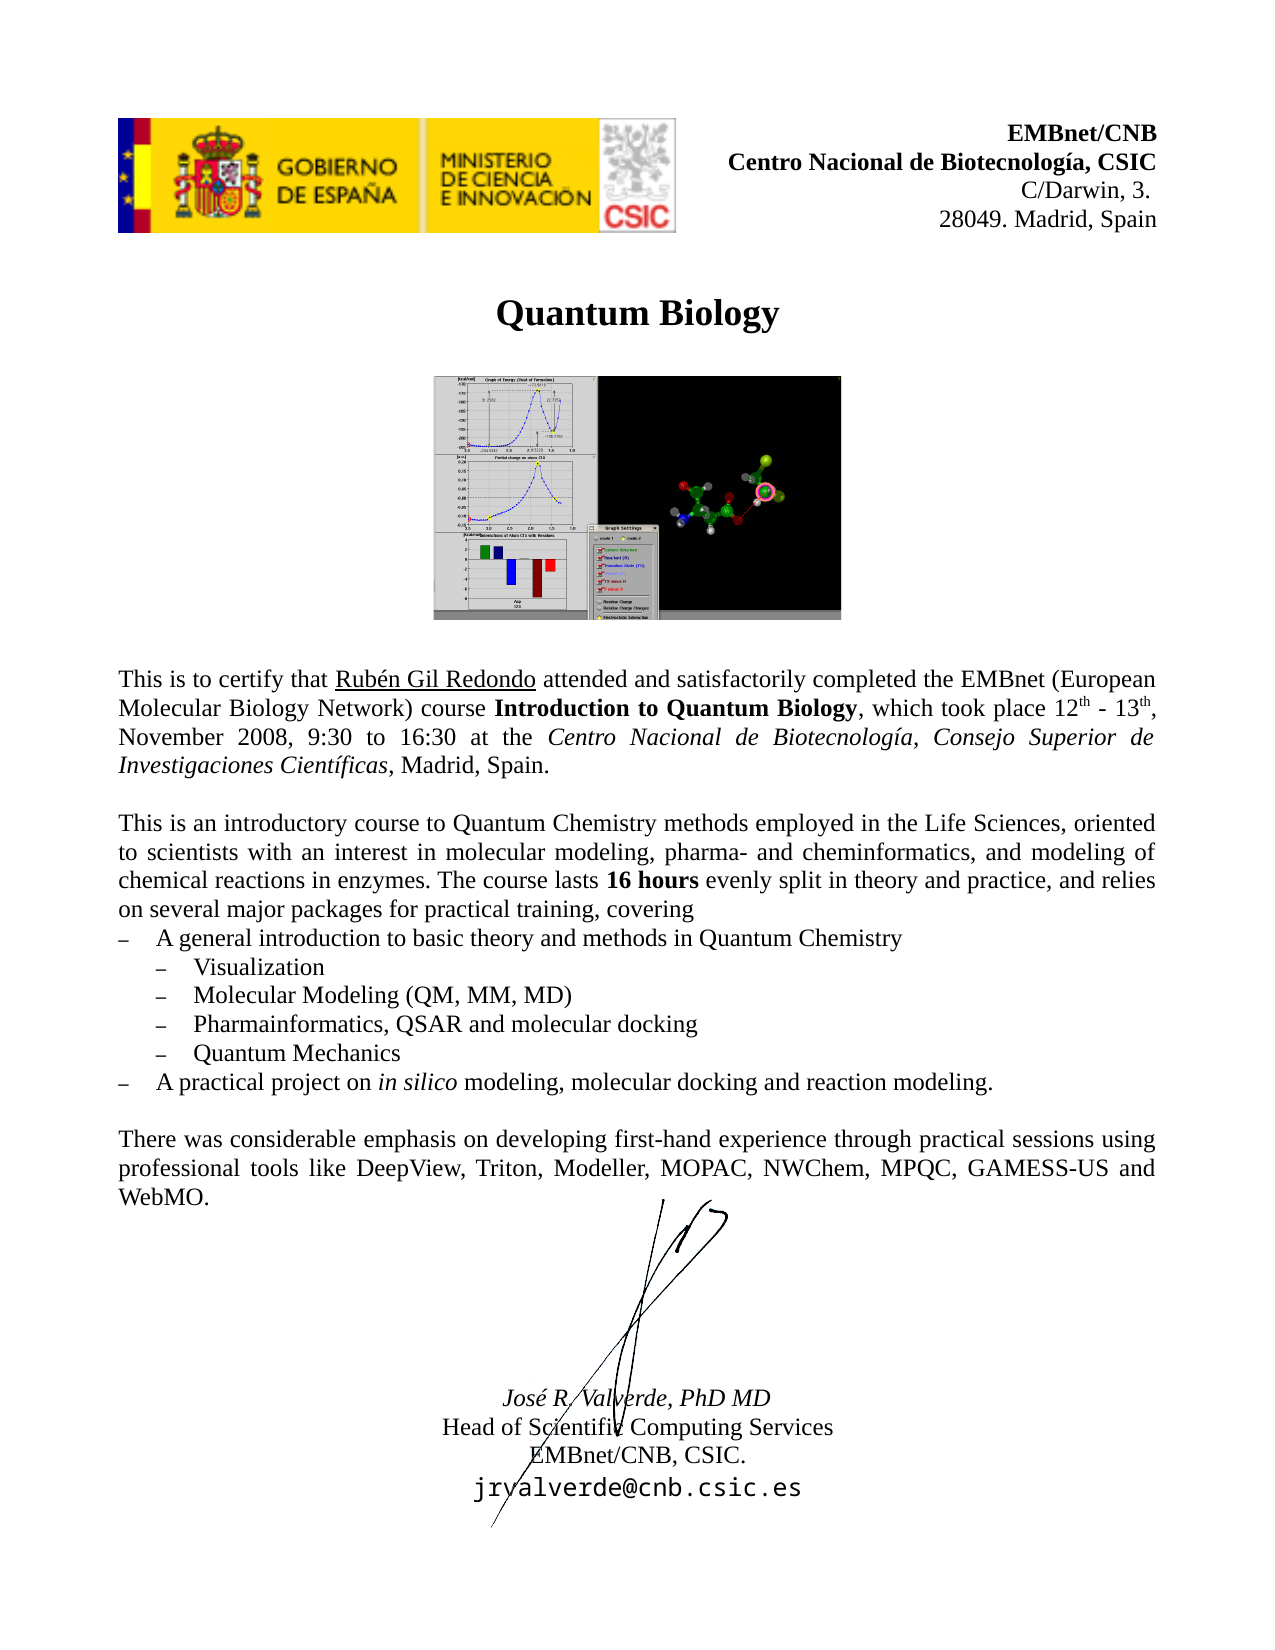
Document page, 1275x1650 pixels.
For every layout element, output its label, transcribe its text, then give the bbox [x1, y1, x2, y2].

text José R. Valverde, PhD MD [118, 1383, 472, 1412]
text Centro Nacional de Biotecnología, CSIC [677, 147, 1157, 176]
text Head of Scientific Computing Services [785, 1412, 1157, 1441]
list Pharmainformatics, QSAR and molecular docking [156, 1009, 1157, 1038]
list Quantum Mechanics [156, 1038, 1157, 1067]
text Head of Scientific Computing Services [118, 1412, 472, 1441]
text This is an introductory course to Quantum Chemistry methods employed in the Life Sciences, oriented to scientists with an interest in molecular modeling, pharma- and cheminformatics, and modeling of chemical reactions in enzymes. The course lasts 16 hours evenly split in theory and practice, and relies on several major packages for practical training, covering [118, 808, 1157, 923]
text 28049. Madrid, Spain [677, 204, 1157, 233]
text jrvalverde@cnb.csic.es [118, 1469, 472, 1503]
text EMBnet/CNB, CSIC. [785, 1441, 1157, 1469]
picture [433, 376, 842, 620]
picture [472, 1168, 785, 1551]
text There was considerable emphasis on developing first-hand experience through practical sessions using professional tools like DeepView, Triton, Modeller, MOPAC, NWChem, MPQC, GAMESS-US and WebMO. [118, 1124, 1157, 1211]
text EMBnet/CNB [677, 118, 1157, 147]
picture [118, 118, 677, 233]
text José R. Valverde, PhD MD [785, 1383, 1157, 1412]
text Quantum Biology [118, 291, 1157, 334]
list Visualization [156, 952, 1157, 981]
list A practical project on in silico modeling, molecular docking and reaction modeling. [118, 1067, 1157, 1096]
list Molecular Modeling (QM, MM, MD) [156, 981, 1157, 1009]
text This is to certify that Rubén Gil Redondo attended and satisfactorily completed the EMBnet (European Molecular Biology Network) course Introduction to Quantum Biology, which took place 12th - 13th, November 2008, 9:30 to 16:30 at the Centro Nacional de Biotecnología, Consejo Superior de Investigaciones Científicas, Madrid, Spain. [118, 664, 1157, 779]
list A general introduction to basic theory and methods in Quantum Chemistry [118, 923, 1157, 952]
text C/Darwin, 3. [677, 176, 1157, 204]
text EMBnet/CNB, CSIC. [118, 1441, 472, 1469]
text jrvalverde@cnb.csic.es [785, 1469, 1157, 1503]
